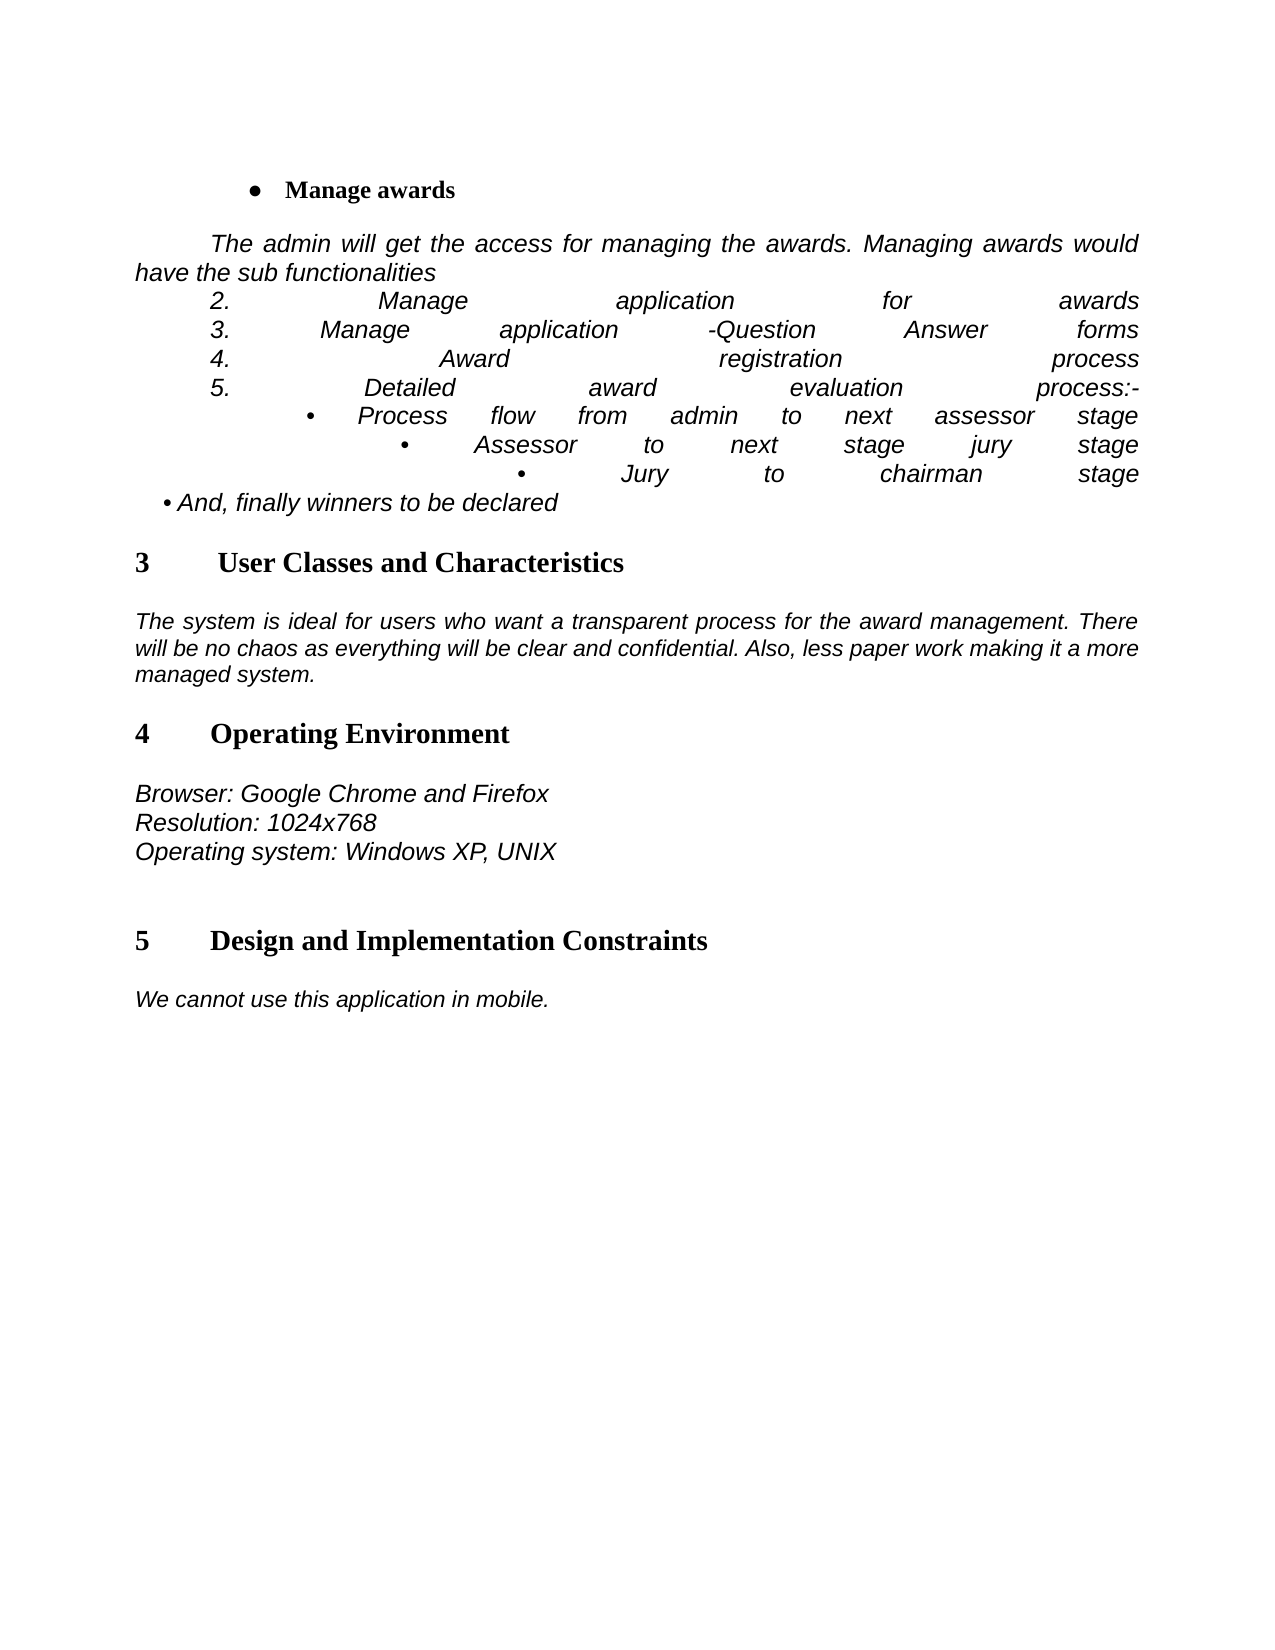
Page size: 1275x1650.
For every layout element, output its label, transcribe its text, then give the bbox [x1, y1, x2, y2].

text The system is ideal for users who want a transparent process for the award management. There will be no chaos as everything will be clear and confidential. Also, less paper work making it a more managed system. [135, 608, 1140, 687]
text 2. Manage application for awards 3. Manage application -Question Answer forms 4. Award registration process 5. Detailed award evaluation process:- • Process flow from admin to next assessor stage • Assessor to next stage jury stage • Jury to chairman stage • And, finally winners to be declared [135, 286, 1140, 516]
subtitle Manage awards [247, 175, 1140, 204]
text Operating system: Windows XP, UNIX [135, 837, 1140, 865]
text We cannot use this application in mobile. [135, 986, 1140, 1012]
text Browser: Google Chrome and Firefox [135, 779, 1140, 808]
text The admin will get the access for managing the awards. Managing awards would have the sub functionalities [135, 229, 1140, 286]
subtitle 3 User Classes and Characteristics [135, 545, 1140, 579]
subtitle 5 Design and Implementation Constraints [135, 923, 1140, 957]
text Resolution: 1024x768 [135, 808, 1140, 837]
subtitle 4 Operating Environment [135, 716, 1140, 750]
